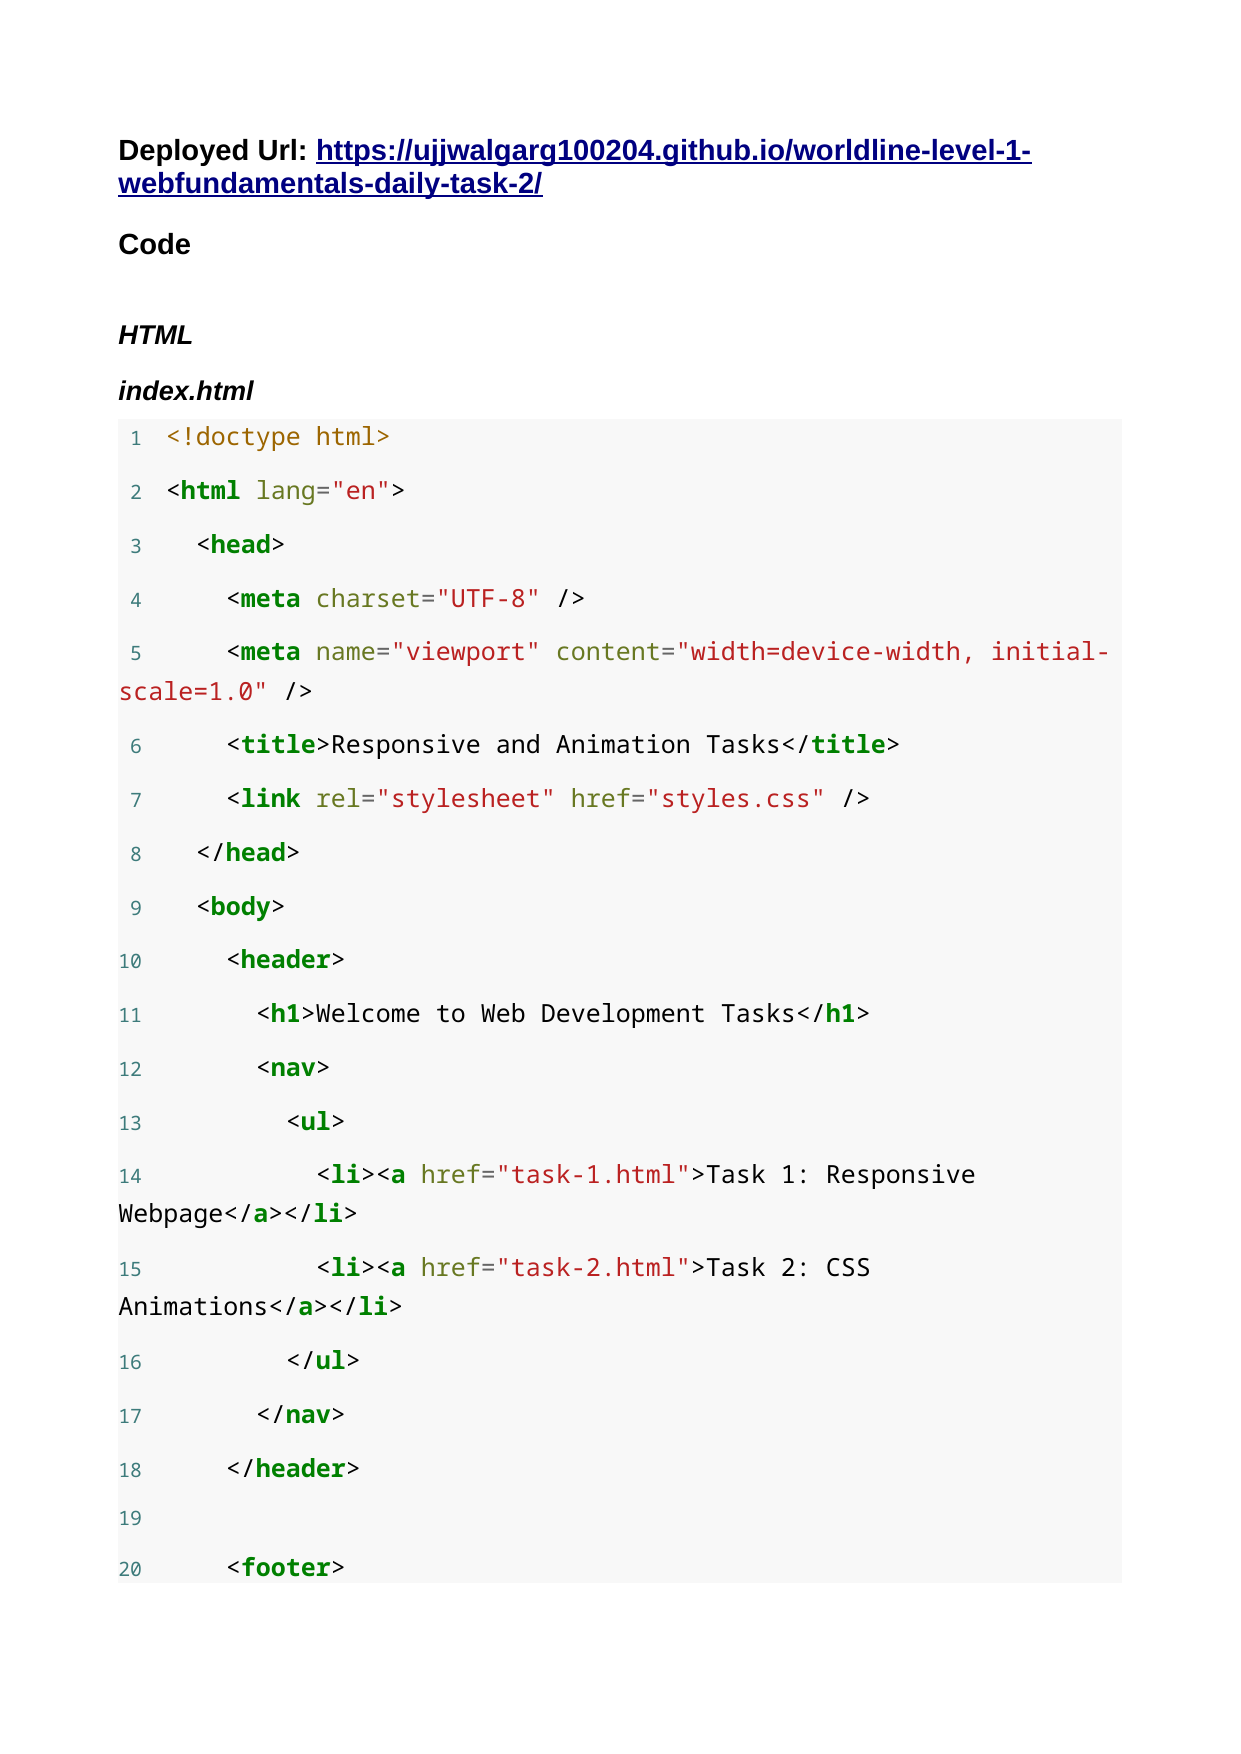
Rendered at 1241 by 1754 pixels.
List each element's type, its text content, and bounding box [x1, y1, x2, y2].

subtitle HTML [118, 319, 1122, 350]
text 8 </head> [118, 834, 1122, 868]
text 11 <h1>Welcome to Web Development Tasks</h1> [118, 996, 1122, 1030]
text 2 <html lang="en"> [118, 473, 1122, 507]
text 17 </nav> [118, 1396, 1122, 1431]
text 15 <li><a href="task-2.html">Task 2: CSS Animations</a></li> [118, 1250, 1122, 1323]
subtitle index.html [118, 375, 1122, 406]
text 14 <li><a href="task-1.html">Task 1: Responsive Webpage</a></li> [118, 1157, 1122, 1230]
text 16 </ul> [118, 1343, 1122, 1377]
text 12 <nav> [118, 1049, 1122, 1083]
text 20 <footer> [118, 1549, 1122, 1583]
text 4 <meta charset="UTF-8" /> [118, 580, 1122, 614]
subtitle Deployed Url: https://ujjwalgarg100204.github.io/worldline-level-1-webfundamentals-daily-task-2/ [118, 133, 1122, 200]
text 9 <body> [118, 888, 1122, 922]
text 19 [118, 1504, 1122, 1531]
text 10 <header> [118, 942, 1122, 976]
text 6 <title>Responsive and Animation Tasks</title> [118, 727, 1122, 761]
text 1 <!doctype html> [118, 419, 1122, 453]
text 18 </header> [118, 1450, 1122, 1484]
text 3 <head> [118, 526, 1122, 561]
subtitle Code [118, 227, 1122, 294]
text 7 <link rel="stylesheet" href="styles.css" /> [118, 781, 1122, 815]
text 13 <ul> [118, 1103, 1122, 1137]
text 5 <meta name="viewport" content="width=device-width, initial-scale=1.0" /> [118, 634, 1122, 707]
